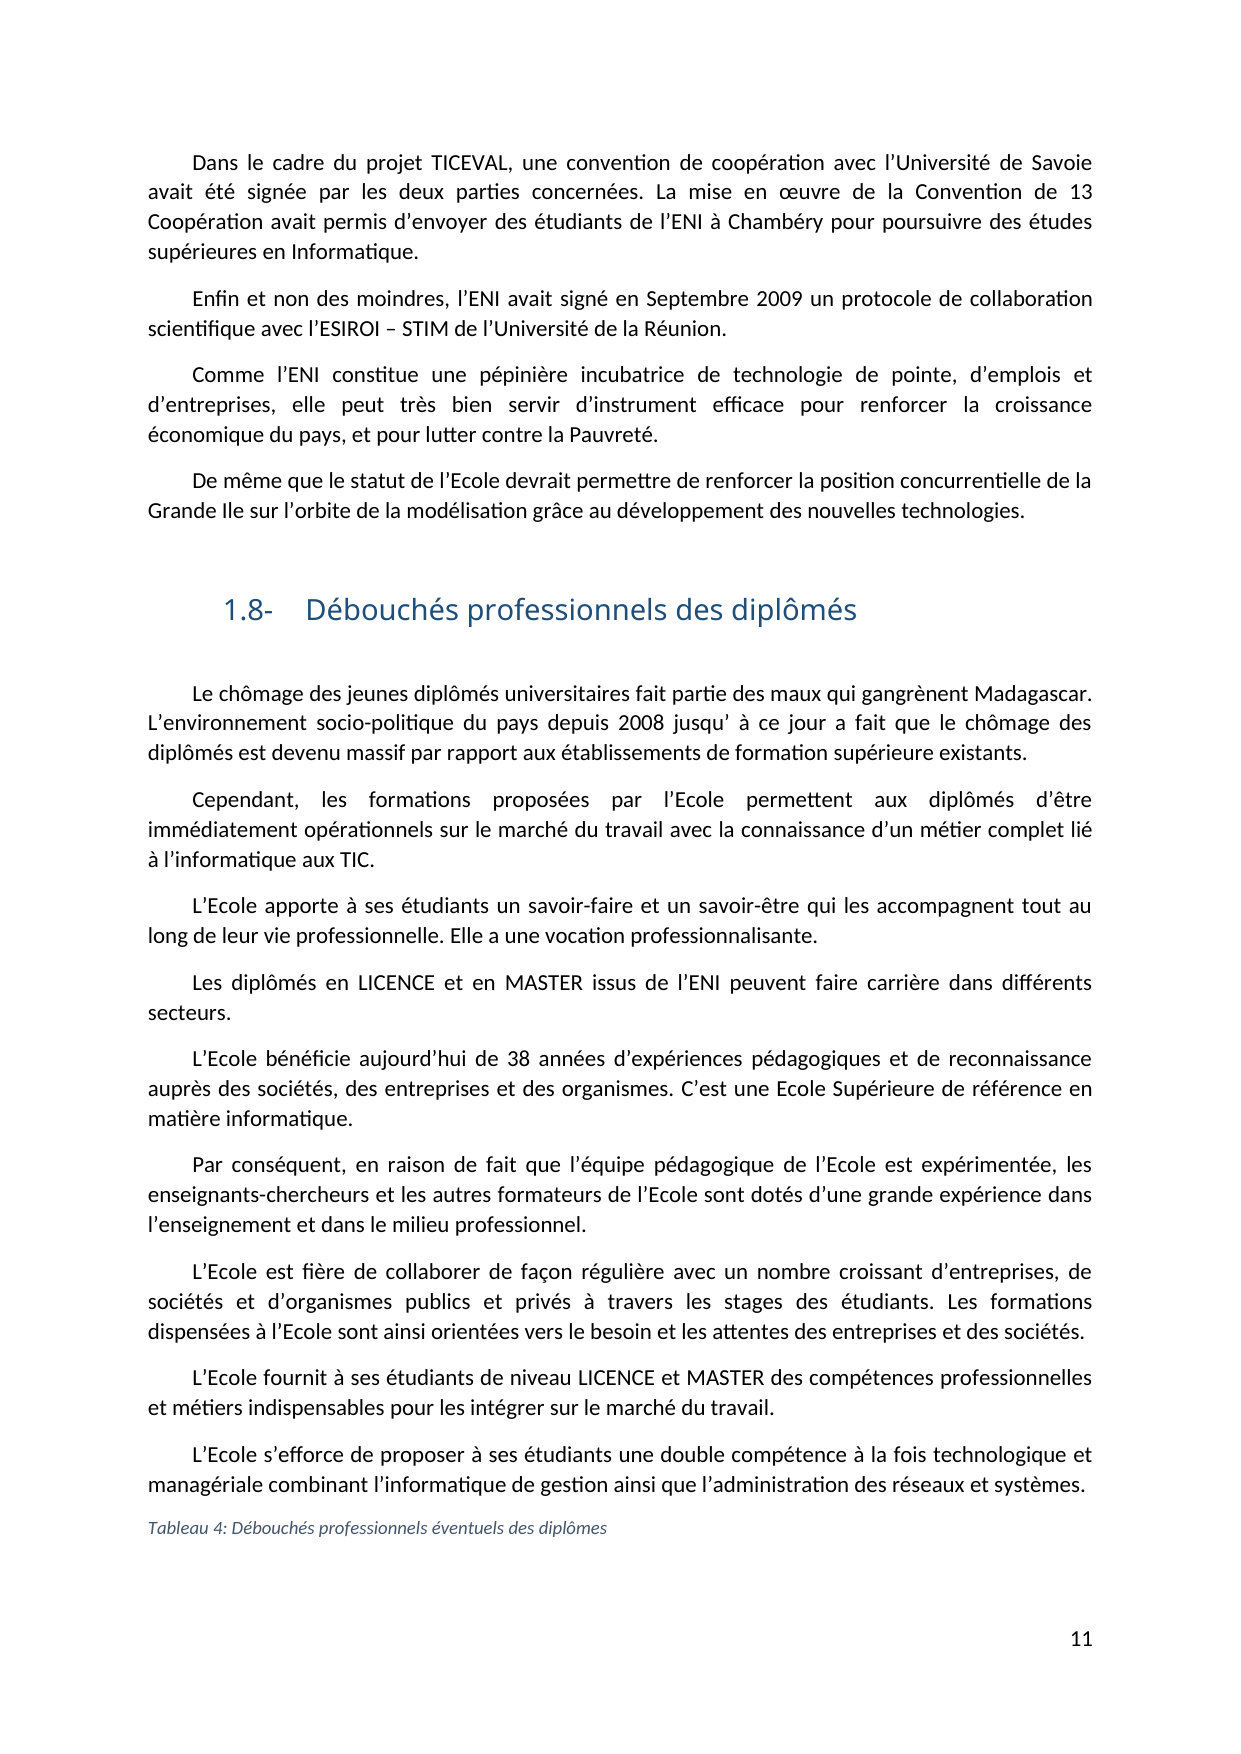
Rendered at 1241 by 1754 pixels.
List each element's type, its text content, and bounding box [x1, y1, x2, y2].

text L’Ecole bénéficie aujourd’hui de 38 années d’expériences pédagogiques et de reconnaissance auprès des sociétés, des entreprises et des organismes. C’est une Ecole Supérieure de référence en matière informatique. [148, 1044, 1093, 1132]
text L’Ecole fournit à ses étudiants de niveau LICENCE et MASTER des compétences professionnelles et métiers indispensables pour les intégrer sur le marché du travail. [148, 1363, 1093, 1421]
text Par conséquent, en raison de fait que l’équipe pédagogique de l’Ecole est expérimentée, les enseignants-chercheurs et les autres formateurs de l’Ecole sont dotés d’une grande expérience dans l’enseignement et dans le milieu professionnel. [148, 1151, 1093, 1238]
text L’Ecole est fière de collaborer de façon régulière avec un nombre croissant d’entreprises, de sociétés et d’organismes publics et privés à travers les stages des étudiants. Les formations dispensées à l’Ecole sont ainsi orientées vers le besoin et les attentes des entreprises et des sociétés. [148, 1257, 1093, 1345]
subtitle Débouchés professionnels des diplômés [223, 590, 1093, 629]
text De même que le statut de l’Ecole devrait permettre de renforcer la position concurrentielle de la Grande Ile sur l’orbite de la modélisation grâce au développement des nouvelles technologies. [148, 467, 1093, 524]
text L’Ecole s’efforce de proposer à ses étudiants une double compétence à la fois technologique et managériale combinant l’informatique de gestion ainsi que l’administration des réseaux et systèmes. [148, 1440, 1093, 1498]
text Le chômage des jeunes diplômés universitaires fait partie des maux qui gangrènent Madagascar. L’environnement socio-politique du pays depuis 2008 jusqu’ à ce jour a fait que le chômage des diplômés est devenu massif par rapport aux établissements de formation supérieure existants. [148, 679, 1093, 766]
text L’Ecole apporte à ses étudiants un savoir-faire et un savoir-être qui les accompagnent tout au long de leur vie professionnelle. Elle a une vocation professionnalisante. [148, 891, 1093, 949]
text Comme l’ENI constitue une pépinière incubatrice de technologie de pointe, d’emplois et d’entreprises, elle peut très bien servir d’instrument efficace pour renforcer la croissance économique du pays, et pour lutter contre la Pauvreté. [148, 360, 1093, 448]
text Tableau 4: Débouchés professionnels éventuels des diplômes [148, 1516, 1093, 1539]
text Cependant, les formations proposées par l’Ecole permettent aux diplômés d’être immédiatement opérationnels sur le marché du travail avec la connaissance d’un métier complet lié à l’informatique aux TIC. [148, 785, 1093, 873]
text Enfin et non des moindres, l’ENI avait signé en Septembre 2009 un protocole de collaboration scientifique avec l’ESIROI – STIM de l’Université de la Réunion. [148, 284, 1093, 342]
text Dans le cadre du projet TICEVAL, une convention de coopération avec l’Université de Savoie avait été signée par les deux parties concernées. La mise en œuvre de la Convention de 13 Coopération avait permis d’envoyer des étudiants de l’ENI à Chambéry pour poursuivre des études supérieures en Informatique. [148, 148, 1093, 265]
text Les diplômés en LICENCE et en MASTER issus de l’ENI peuvent faire carrière dans différents secteurs. [148, 968, 1093, 1026]
